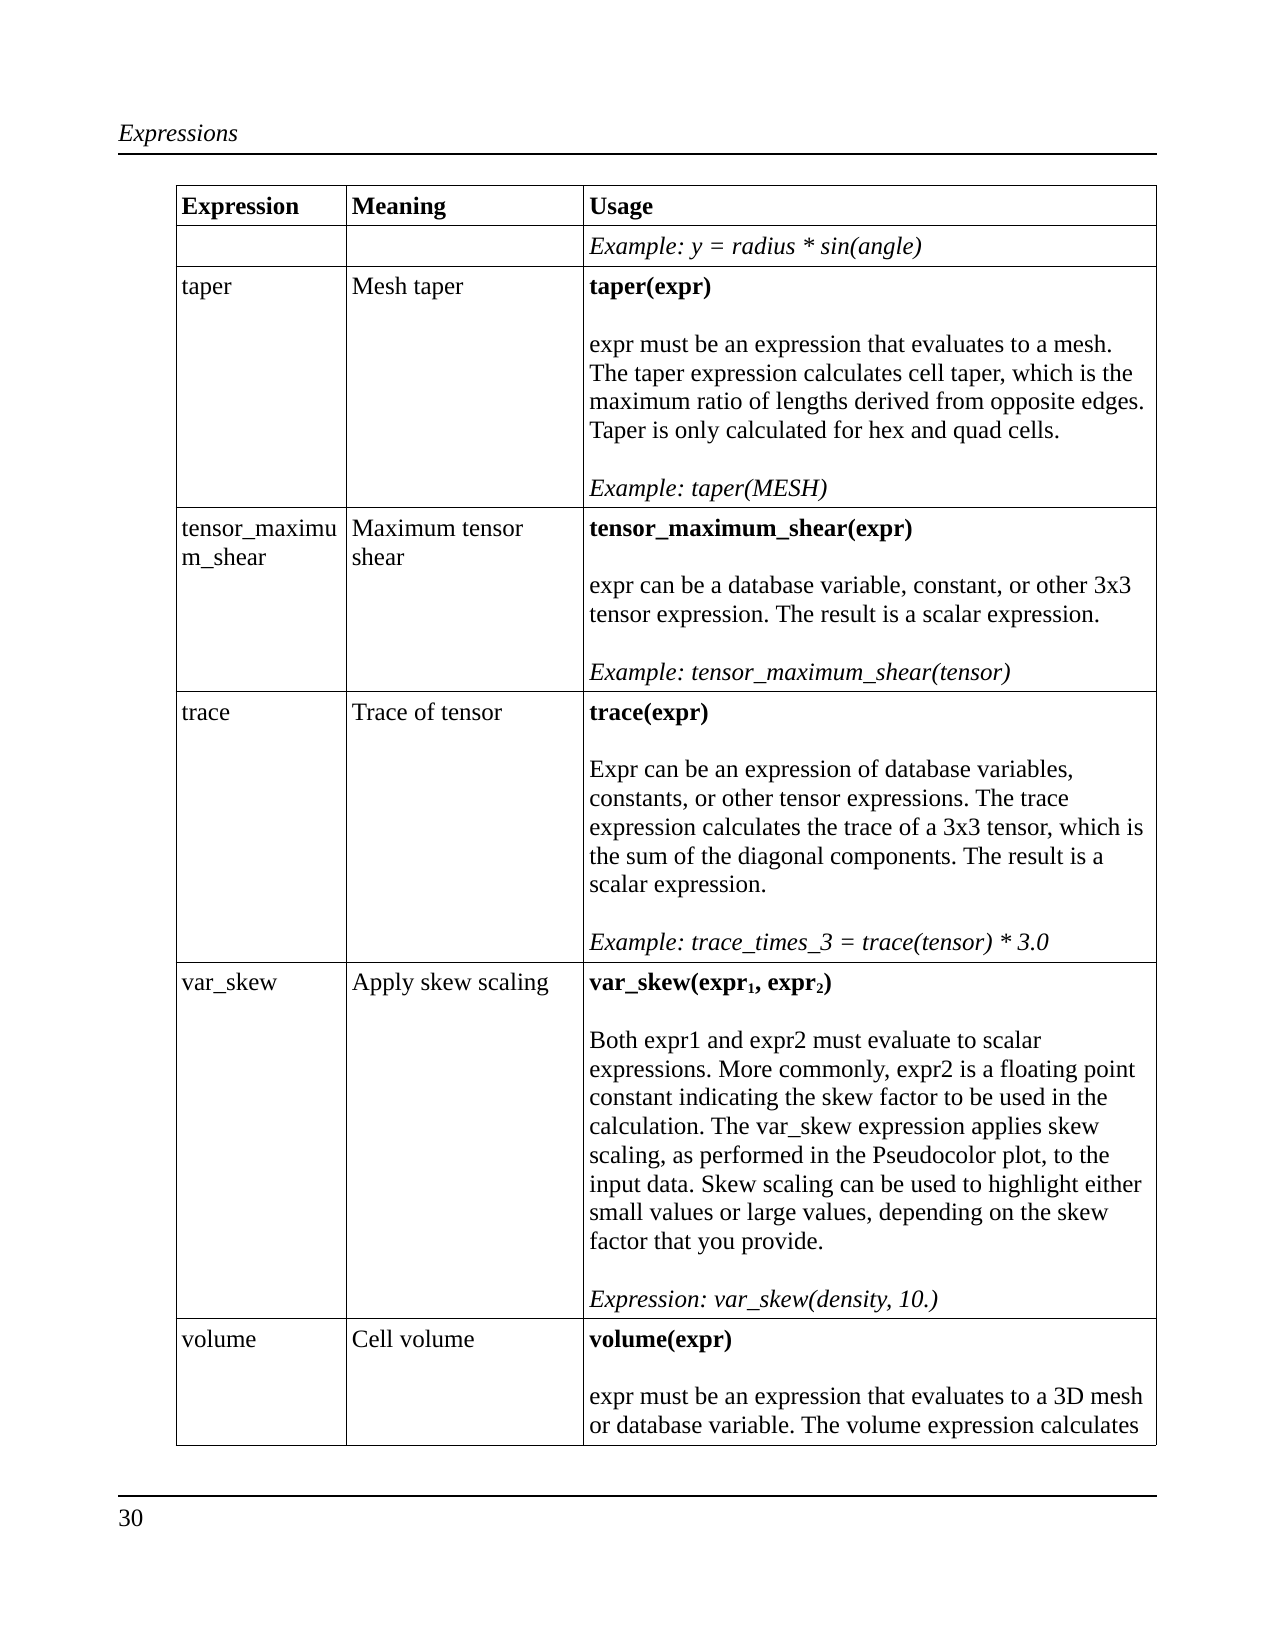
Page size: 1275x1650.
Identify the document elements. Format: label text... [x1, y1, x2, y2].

table_cell Apply skew scaling [347, 963, 583, 1318]
table_cell trace [177, 692, 346, 962]
table_cell Example: y = radius * sin(angle) [584, 226, 1156, 266]
table_cell Mesh taper [347, 267, 583, 507]
table_cell taper [177, 267, 346, 507]
table_cell volume(expr) expr must be an expression that evaluates to a 3D mesh or database variable. The volume expression calculates [584, 1319, 1156, 1445]
table_cell tensor_maximum_shear [177, 508, 346, 691]
table_cell taper(expr) expr must be an expression that evaluates to a mesh. The taper expression calculates cell taper, which is the maximum ratio of lengths derived from opposite edges. Taper is only calculated for hex and quad cells. Example: taper(MESH) [584, 267, 1156, 507]
table_cell var_skew [177, 963, 346, 1318]
table_header Meaning [347, 186, 583, 225]
table_cell volume [177, 1319, 346, 1445]
table_cell Maximum tensor shear [347, 508, 583, 691]
table_header Usage [584, 186, 1156, 225]
table_cell tensor_maximum_shear(expr) expr can be a database variable, constant, or other 3x3 tensor expression. The result is a scalar expression. Example: tensor_maximum_shear(tensor) [584, 508, 1156, 691]
table_cell [347, 226, 583, 266]
table_header Expression [177, 186, 346, 225]
table_cell [177, 226, 346, 266]
table_cell trace(expr) Expr can be an expression of database variables, constants, or other tensor expressions. The trace expression calculates the trace of a 3x3 tensor, which is the sum of the diagonal components. The result is a scalar expression. Example: trace_times_3 = trace(tensor) * 3.0 [584, 692, 1156, 962]
table_cell Trace of tensor [347, 692, 583, 962]
table_cell Cell volume [347, 1319, 583, 1445]
table_cell var_skew(expr1, expr2) Both expr1 and expr2 must evaluate to scalar expressions. More commonly, expr2 is a floating point constant indicating the skew factor to be used in the calculation. The var_skew expression applies skew scaling, as performed in the Pseudocolor plot, to the input data. Skew scaling can be used to highlight either small values or large values, depending on the skew factor that you provide. Expression: var_skew(density, 10.) [584, 963, 1156, 1318]
